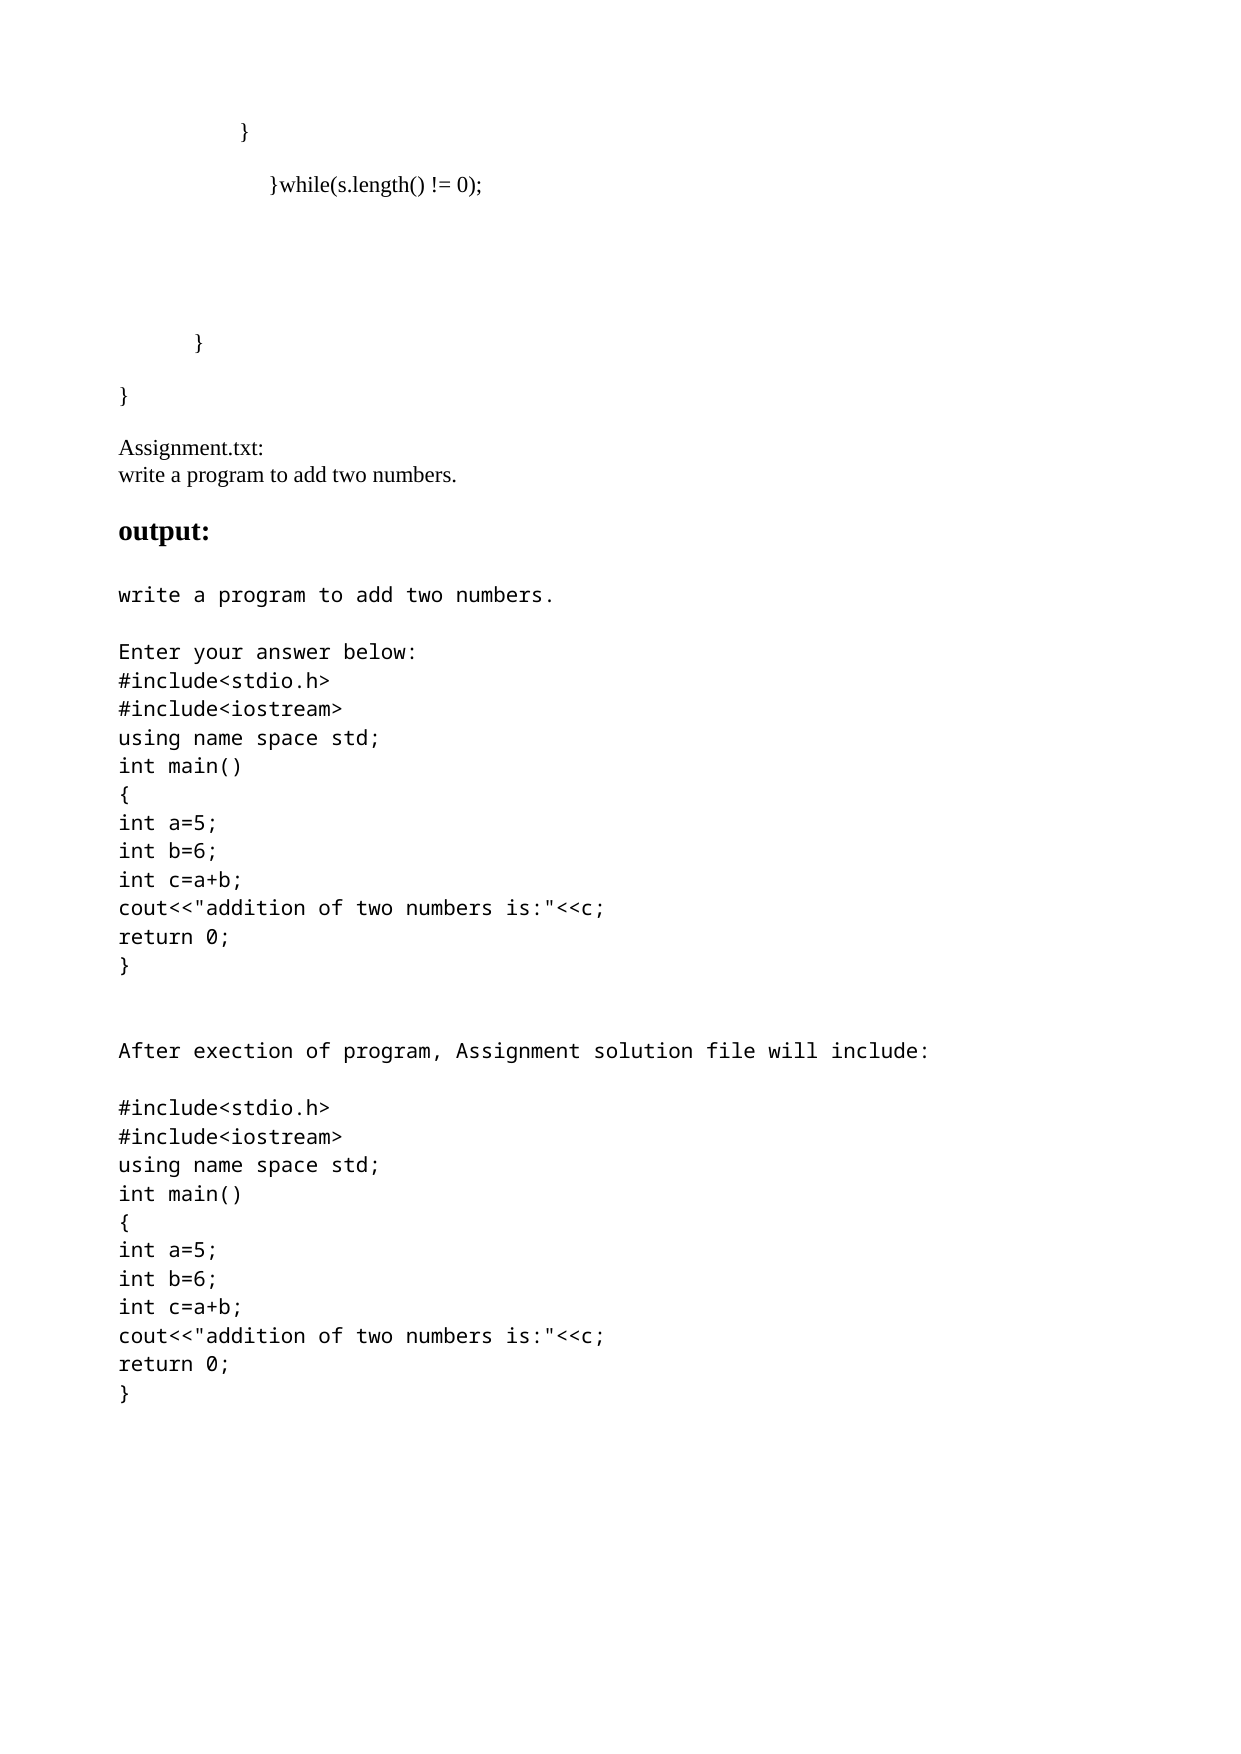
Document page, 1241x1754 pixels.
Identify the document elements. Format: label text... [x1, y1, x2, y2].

text }while(s.length() != 0); [118, 171, 1122, 197]
text } [118, 118, 1122, 144]
text int main() [118, 751, 1122, 779]
text Assignment.txt: [118, 434, 1122, 461]
text } [118, 950, 1122, 979]
text { [118, 1207, 1122, 1236]
text cout<<"addition of two numbers is:"<<c; [118, 1321, 1122, 1349]
text } [118, 1378, 1122, 1406]
text int main() [118, 1179, 1122, 1207]
text return 0; [118, 1349, 1122, 1378]
text } [118, 382, 1122, 408]
text #include<stdio.h> [118, 1093, 1122, 1122]
text #include<stdio.h> [118, 666, 1122, 694]
text Enter your answer below: [118, 637, 1122, 666]
text using name space std; [118, 723, 1122, 751]
text #include<iostream> [118, 694, 1122, 723]
text int c=a+b; [118, 865, 1122, 893]
text return 0; [118, 922, 1122, 950]
text write a program to add two numbers. [118, 461, 1122, 487]
text int b=6; [118, 1264, 1122, 1292]
text #include<iostream> [118, 1122, 1122, 1150]
text After exection of program, Assignment solution file will include: [118, 1036, 1122, 1064]
text { [118, 779, 1122, 808]
text int a=5; [118, 1236, 1122, 1264]
text output: [118, 513, 1122, 547]
text int a=5; [118, 808, 1122, 836]
text cout<<"addition of two numbers is:"<<c; [118, 893, 1122, 922]
text int b=6; [118, 836, 1122, 865]
text } [118, 329, 1122, 355]
text int c=a+b; [118, 1292, 1122, 1321]
text write a program to add two numbers. [118, 581, 1122, 609]
text using name space std; [118, 1150, 1122, 1179]
